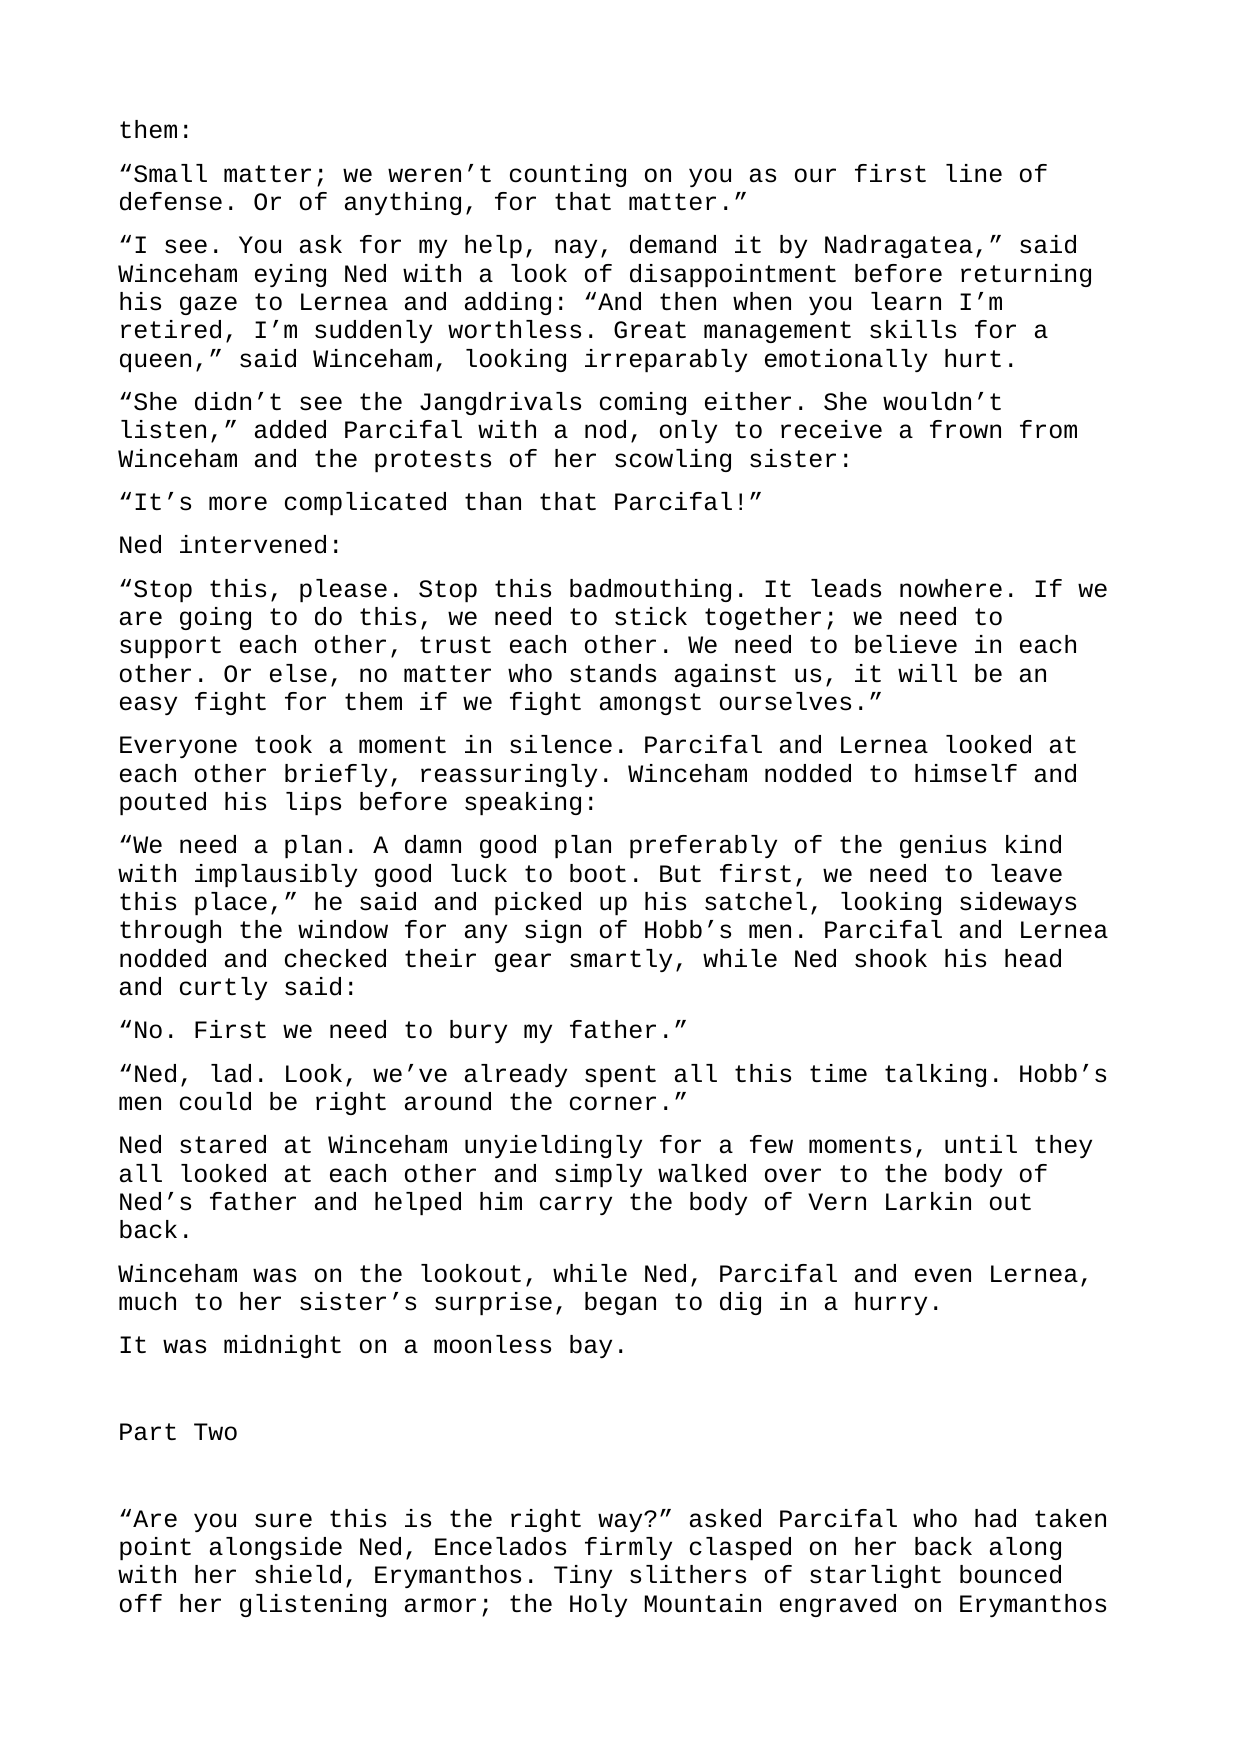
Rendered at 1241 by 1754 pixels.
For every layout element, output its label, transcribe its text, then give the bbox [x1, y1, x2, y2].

text “She didn’t see the Jangdrivals coming either. She wouldn’t listen,” added Parcifal with a nod, only to receive a frown from Winceham and the protests of her scowling sister: [118, 390, 1122, 475]
text “No. First we need to bury my father.” [118, 1018, 1122, 1046]
text “Are you sure this is the right way?” asked Parcifal who had taken point alongside Ned, Encelados firmly clasped on her back along with her shield, Erymanthos. Tiny slithers of starlight bounced off her glistening armor; the Holy Mountain engraved on Erymanthos [118, 1506, 1122, 1620]
text Winceham was on the lookout, while Ned, Parcifal and even Lernea, much to her sister’s surprise, began to dig in a hurry. [118, 1261, 1122, 1318]
text “Stop this, please. Stop this badmouthing. It leads nowhere. If we are going to do this, we need to stick together; we need to support each other, trust each other. We need to believe in each other. Or else, no matter who stands against us, it will be an easy fight for them if we fight amongst ourselves.” [118, 576, 1122, 718]
text “It’s more complicated than that Parcifal!” [118, 490, 1122, 518]
text “Ned, lad. Look, we’ve already spent all this time talking. Hobb’s men could be right around the corner.” [118, 1061, 1122, 1118]
text Everyone took a moment in silence. Parcifal and Lernea looked at each other briefly, reassuringly. Winceham nodded to himself and pouted his lips before speaking: [118, 733, 1122, 818]
text “Small matter; we weren’t counting on you as our first line of defense. Or of anything, for that matter.” [118, 161, 1122, 218]
text “I see. You ask for my help, nay, demand it by Nadragatea,” said Winceham eying Ned with a look of disappointment before returning his gaze to Lernea and adding: “And then when you learn I’m retired, I’m suddenly worthless. Great management skills for a queen,” said Winceham, looking irreparably emotionally hurt. [118, 233, 1122, 375]
text It was midnight on a moonless bay. [118, 1333, 1122, 1361]
text “We need a plan. A damn good plan preferably of the genius kind with implausibly good luck to boot. But first, we need to leave this place,” he said and picked up his satchel, looking sideways through the window for any sign of Hobb’s men. Parcifal and Lernea nodded and checked their gear smartly, while Ned shook his head and curtly said: [118, 833, 1122, 1003]
text Ned intervened: [118, 533, 1122, 561]
text Ned stared at Winceham unyieldingly for a few moments, until they all looked at each other and simply walked over to the body of Ned’s father and helped him carry the body of Vern Larkin out back. [118, 1133, 1122, 1246]
text Part Two [118, 1420, 1122, 1448]
text them: [118, 118, 1122, 146]
